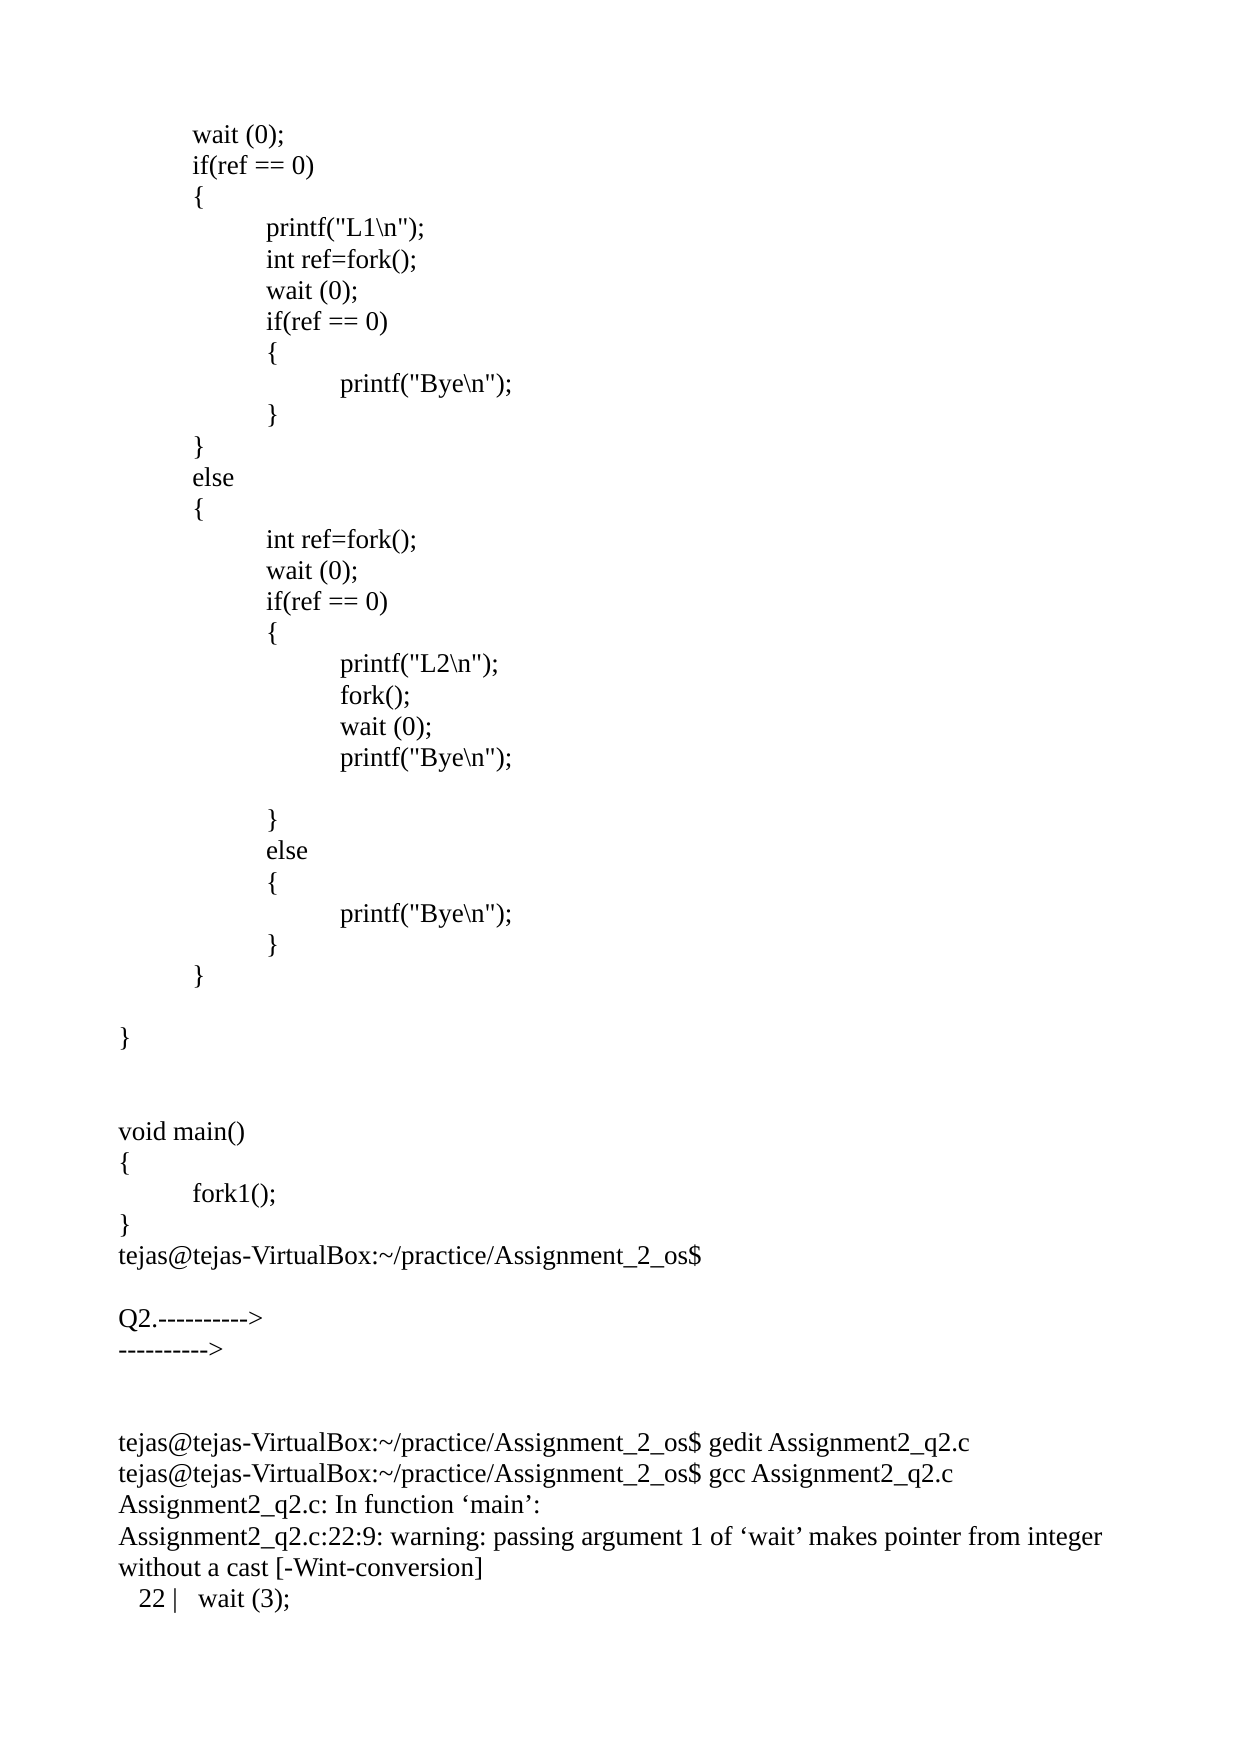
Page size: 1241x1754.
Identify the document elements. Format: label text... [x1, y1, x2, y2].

text printf("Bye\n"); [118, 897, 1122, 928]
text Q2.----------> [118, 1302, 1122, 1333]
text else [118, 461, 1122, 492]
text if(ref == 0) [118, 305, 1122, 336]
text tejas@tejas-VirtualBox:~/practice/Assignment_2_os$ gedit Assignment2_q2.c [118, 1426, 1122, 1457]
text } [118, 959, 1122, 990]
text } [118, 398, 1122, 429]
text if(ref == 0) [118, 149, 1122, 180]
text printf("L2\n"); [118, 648, 1122, 679]
text fork(); [118, 679, 1122, 710]
text int ref=fork(); [118, 243, 1122, 274]
text wait (0); [118, 118, 1122, 149]
text { [118, 336, 1122, 367]
text if(ref == 0) [118, 585, 1122, 616]
text } [118, 1021, 1122, 1052]
text { [118, 1146, 1122, 1177]
text } [118, 928, 1122, 959]
text ----------> [118, 1333, 1122, 1364]
text else [118, 834, 1122, 866]
text Assignment2_q2.c: In function ‘main’: [118, 1488, 1122, 1520]
text fork1(); [118, 1177, 1122, 1208]
text printf("Bye\n"); [118, 741, 1122, 772]
text int ref=fork(); [118, 523, 1122, 554]
text { [118, 492, 1122, 523]
text printf("L1\n"); [118, 212, 1122, 243]
text tejas@tejas-VirtualBox:~/practice/Assignment_2_os$ gcc Assignment2_q2.c [118, 1457, 1122, 1488]
text wait (0); [118, 274, 1122, 305]
text wait (0); [118, 710, 1122, 741]
text { [118, 866, 1122, 897]
text } [118, 429, 1122, 461]
text 22 | wait (3); [118, 1582, 1122, 1613]
text } [118, 803, 1122, 834]
text wait (0); [118, 554, 1122, 585]
text Assignment2_q2.c:22:9: warning: passing argument 1 of ‘wait’ makes pointer from integer without a cast [-Wint-conversion] [118, 1520, 1122, 1582]
text { [118, 180, 1122, 212]
text void main() [118, 1115, 1122, 1146]
text printf("Bye\n"); [118, 367, 1122, 398]
text tejas@tejas-VirtualBox:~/practice/Assignment_2_os$ [118, 1239, 1122, 1271]
text } [118, 1208, 1122, 1239]
text { [118, 616, 1122, 648]
